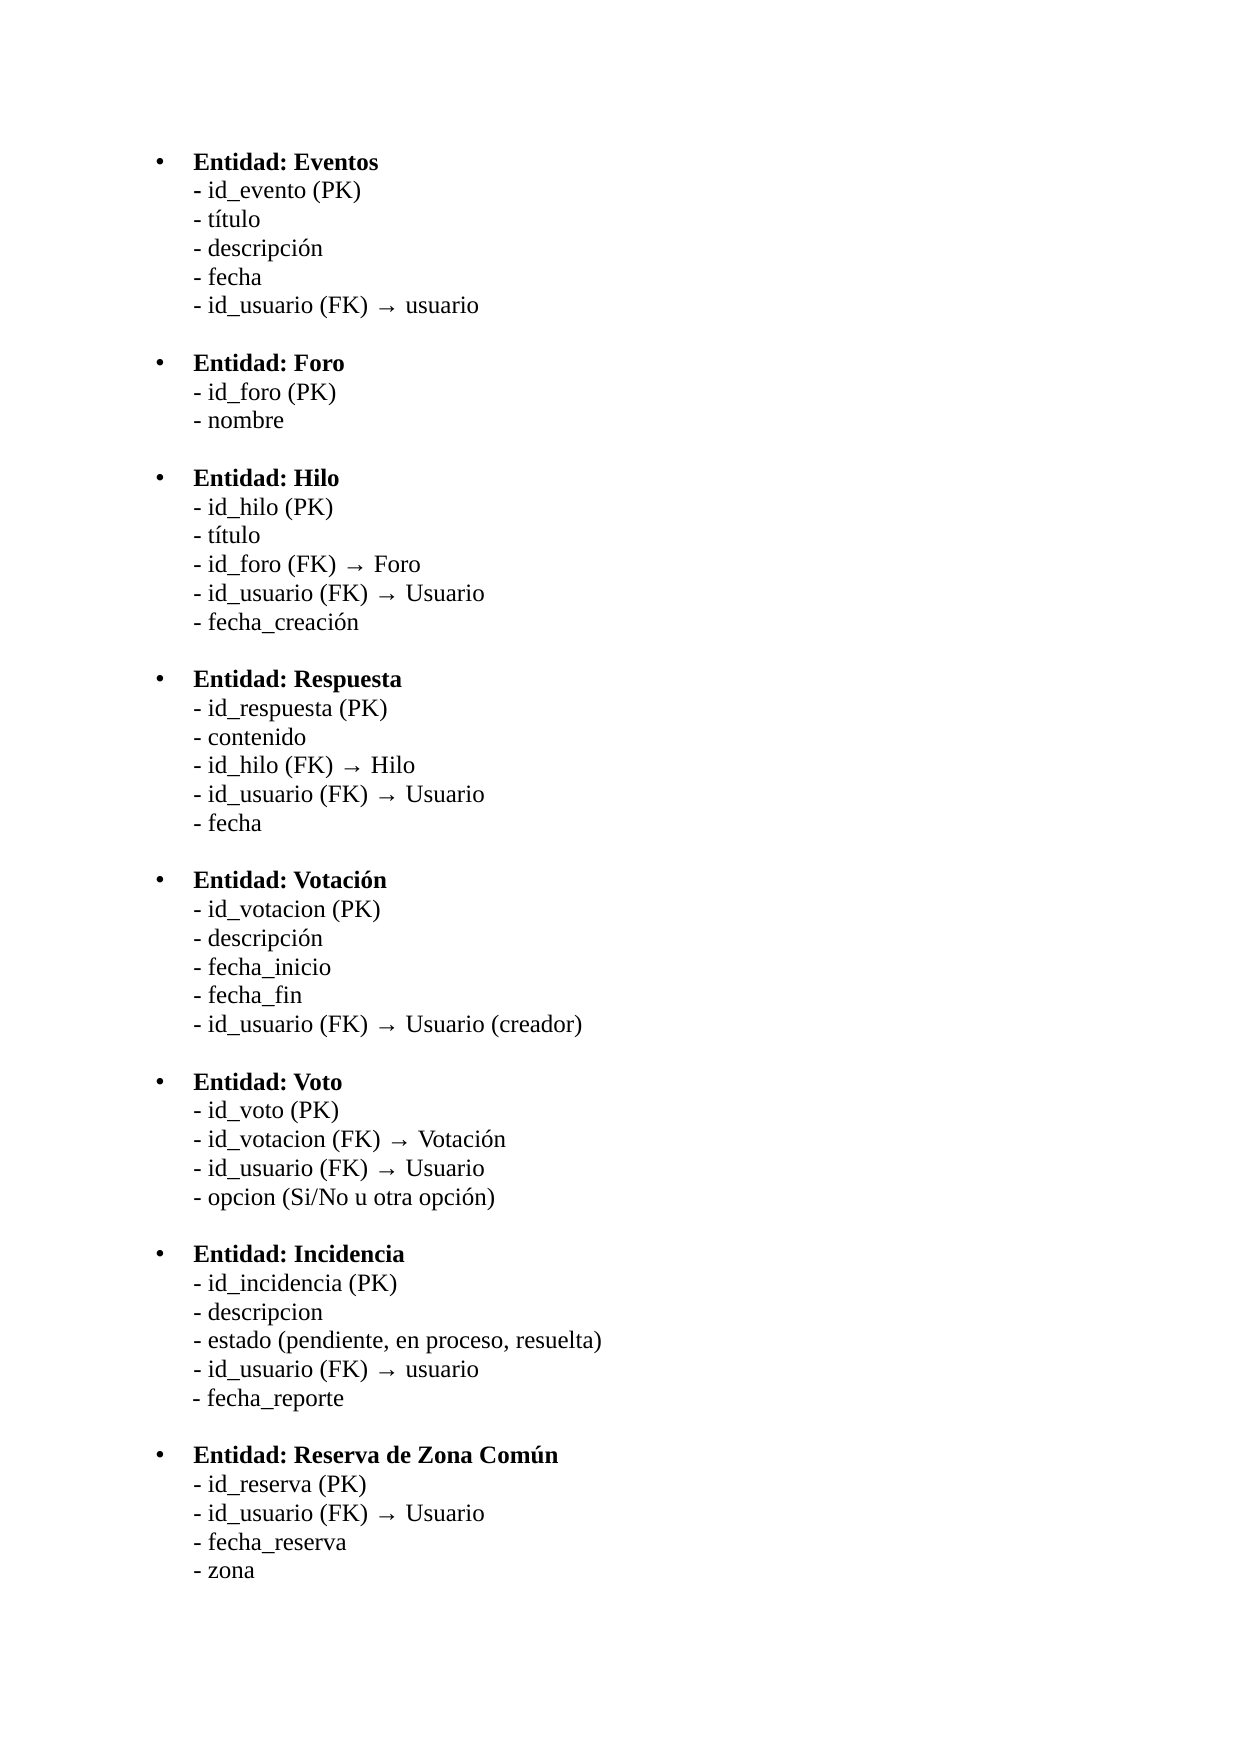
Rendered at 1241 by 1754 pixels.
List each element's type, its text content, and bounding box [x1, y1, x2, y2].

list - id_votacion (FK) → Votación [156, 1124, 1122, 1153]
list - id_votacion (PK) [156, 894, 1122, 923]
list Entidad: Hilo [156, 463, 1122, 492]
list - título [156, 204, 1122, 233]
list - estado (pendiente, en proceso, resuelta) [156, 1326, 1122, 1354]
list - id_voto (PK) [156, 1096, 1122, 1124]
list - nombre [156, 406, 1122, 434]
list - opcion (Si/No u otra opción) [156, 1182, 1122, 1211]
list - id_hilo (FK) → Hilo [156, 751, 1122, 779]
list - título [156, 521, 1122, 549]
list Entidad: Reserva de Zona Común [156, 1441, 1122, 1469]
list - fecha [156, 808, 1122, 837]
list Entidad: Voto [156, 1067, 1122, 1096]
list - fecha [156, 262, 1122, 291]
list - id_reserva (PK) [156, 1469, 1122, 1498]
list - id_hilo (PK) [156, 492, 1122, 521]
text - fecha_reporte [118, 1383, 1122, 1412]
list - id_respuesta (PK) [156, 693, 1122, 722]
list - id_foro (FK) → Foro [156, 549, 1122, 578]
list - contenido [156, 722, 1122, 751]
list - fecha_reserva [156, 1527, 1122, 1556]
list - zona [156, 1556, 1122, 1584]
list - id_foro (PK) [156, 377, 1122, 406]
list - fecha_inicio [156, 952, 1122, 981]
list Entidad: Foro [156, 348, 1122, 377]
list - id_usuario (FK) → Usuario [156, 578, 1122, 607]
list Entidad: Respuesta [156, 664, 1122, 693]
list - id_usuario (FK) → Usuario [156, 779, 1122, 808]
list - id_usuario (FK) → Usuario [156, 1498, 1122, 1527]
list - descripcion [156, 1297, 1122, 1326]
list - id_usuario (FK) → usuario [156, 1354, 1122, 1383]
list - id_usuario (FK) → Usuario [156, 1153, 1122, 1182]
list - fecha_fin [156, 981, 1122, 1009]
list - descripción [156, 923, 1122, 952]
list Entidad: Eventos [156, 147, 1122, 176]
list - id_usuario (FK) → usuario [156, 291, 1122, 319]
list Entidad: Incidencia [156, 1239, 1122, 1268]
list - id_evento (PK) [156, 176, 1122, 204]
list - id_incidencia (PK) [156, 1268, 1122, 1297]
list Entidad: Votación [156, 866, 1122, 894]
list - descripción [156, 233, 1122, 262]
list - fecha_creación [156, 607, 1122, 636]
list - id_usuario (FK) → Usuario (creador) [156, 1009, 1122, 1038]
